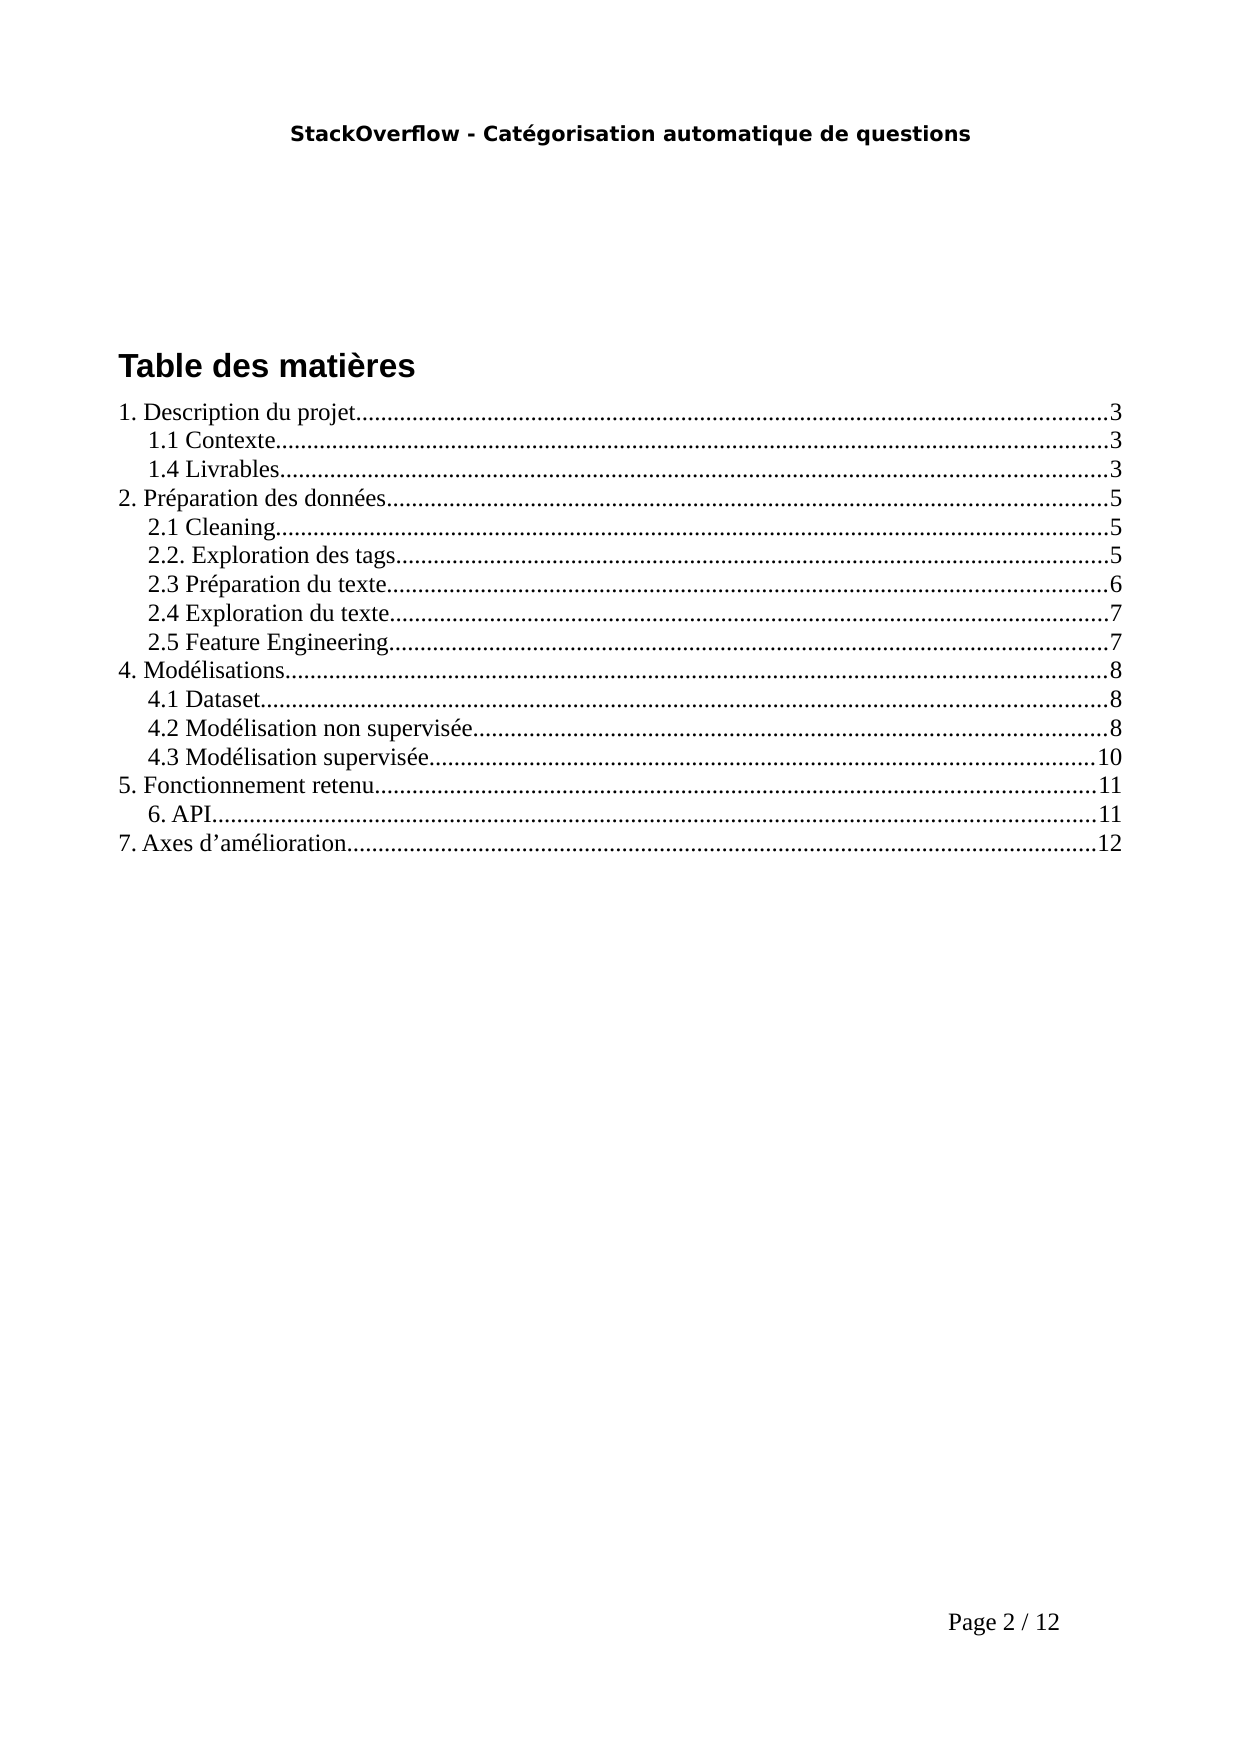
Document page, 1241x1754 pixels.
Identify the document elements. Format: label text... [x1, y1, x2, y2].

text 1.4 Livrables 3 [148, 454, 1122, 483]
text 1.1 Contexte 3 [148, 426, 1122, 454]
text 2.1 Cleaning 5 [148, 512, 1122, 541]
text 5. Fonctionnement retenu 11 [118, 771, 1122, 799]
text 4.2 Modélisation non supervisée 8 [148, 713, 1122, 742]
text 2. Préparation des données 5 [118, 483, 1122, 512]
text 2.4 Exploration du texte 7 [148, 598, 1122, 627]
subtitle Table des matières [118, 346, 1122, 384]
text 4.1 Dataset 8 [148, 684, 1122, 713]
text 4.3 Modélisation supervisée 10 [148, 742, 1122, 771]
text 4. Modélisations 8 [118, 656, 1122, 684]
text 6. API 11 [148, 799, 1122, 828]
text 7. Axes d’amélioration 12 [118, 828, 1122, 857]
text 2.2. Exploration des tags 5 [148, 541, 1122, 569]
text 2.5 Feature Engineering 7 [148, 627, 1122, 656]
text 1. Description du projet 3 [118, 397, 1122, 426]
text 2.3 Préparation du texte 6 [148, 569, 1122, 598]
